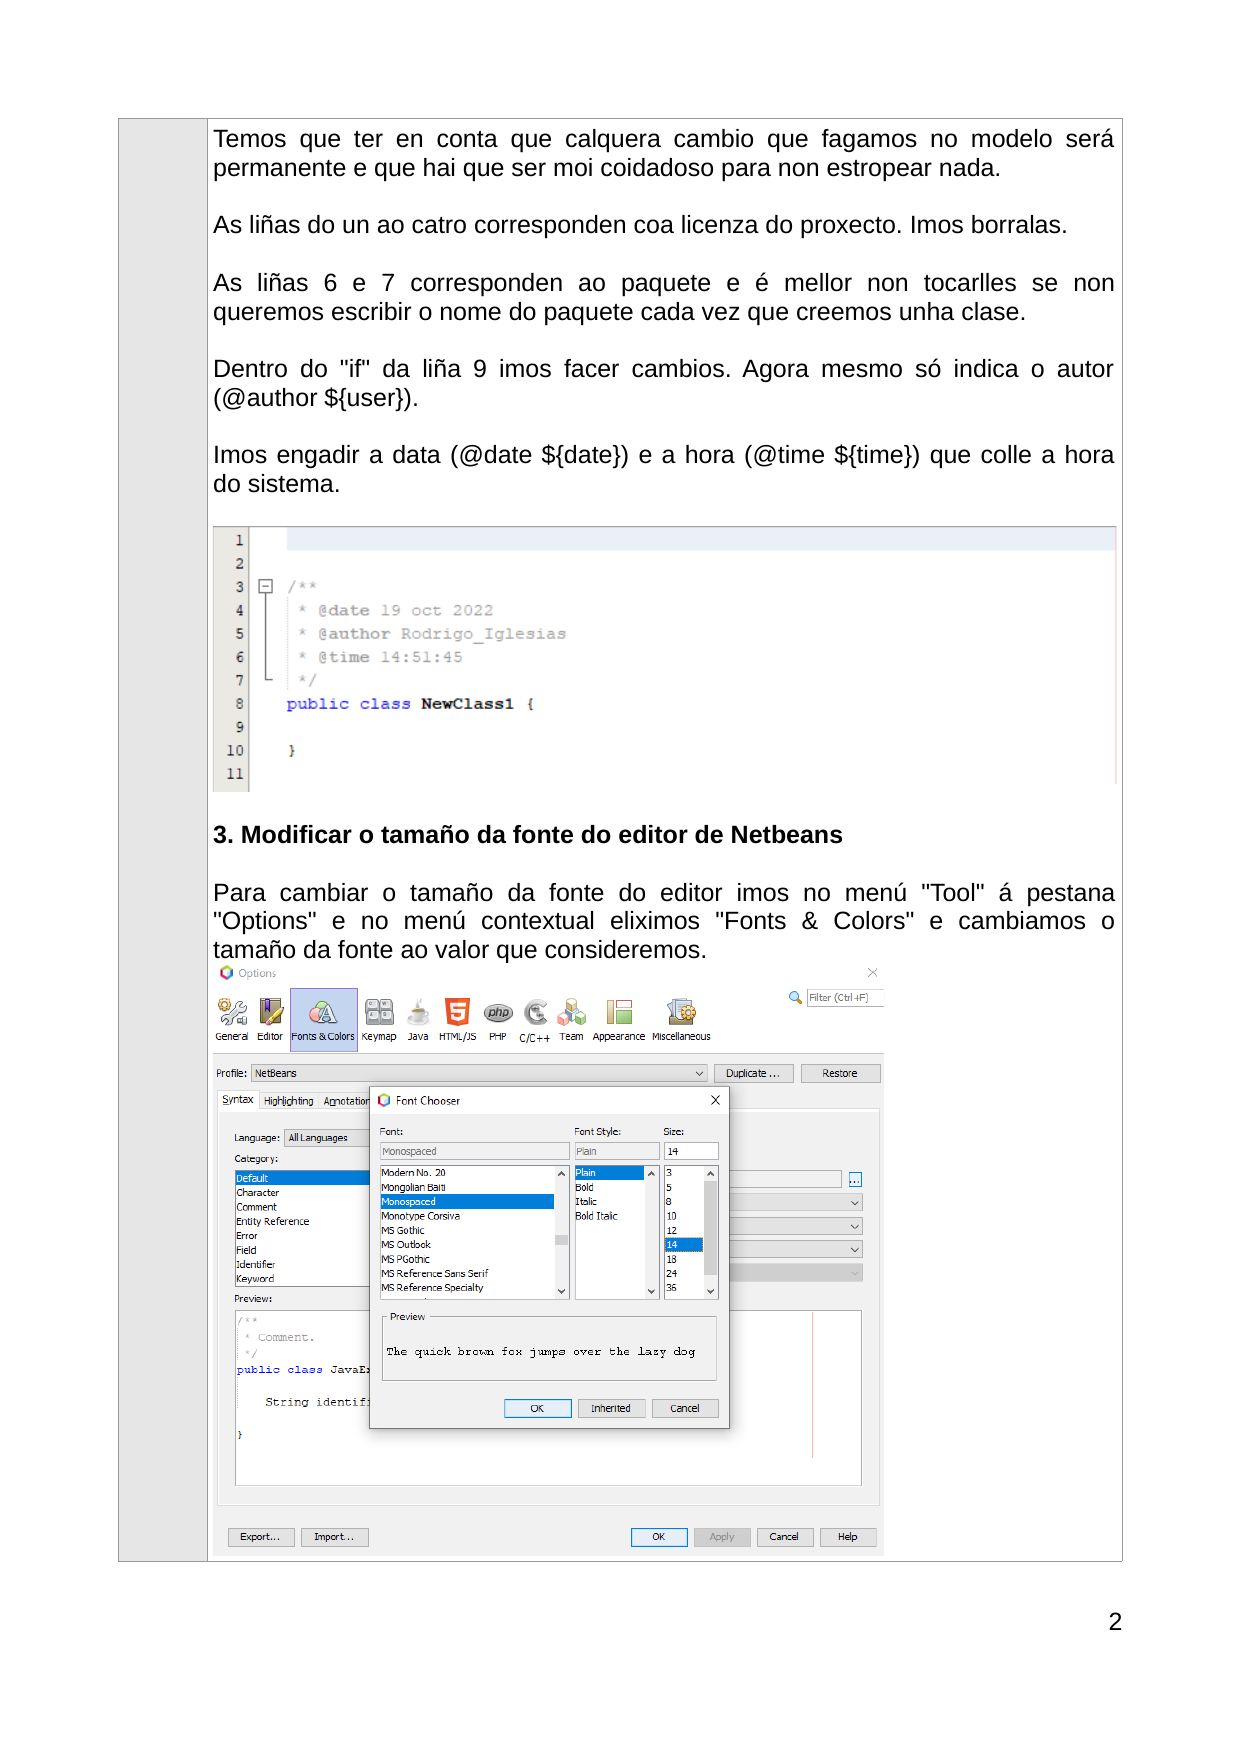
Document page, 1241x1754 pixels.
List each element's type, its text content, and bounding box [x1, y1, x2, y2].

picture [212, 963, 885, 1556]
table_header Temos que ter en conta que calquera cambio que fagamos no modelo será permanente e que hai que ser moi coidadoso para non estropear nada. As liñas do un ao catro corresponden coa licenza do proxecto. Imos borralas. As liñas 6 e 7 corresponden ao paquete e é mellor non tocarlles se non queremos escribir o nome do paquete cada vez que creemos unha clase. Dentro do "if" da liña 9 imos facer cambios. Agora mesmo só indica o autor (@author ${user}). Imos engadir a data (@date ${date}) e a hora (@time ${time}) que colle a hora do sistema. 3. Modificar o tamaño da fonte do editor de Netbeans Para cambiar o tamaño da fonte do editor imos no menú "Tool" á pestana "Options" e no menú contextual eliximos "Fonts & Colors" e cambiamos o tamaño da fonte ao valor que consideremos. [208, 119, 1122, 1561]
picture [212, 526, 1117, 792]
table_header [119, 119, 207, 1561]
